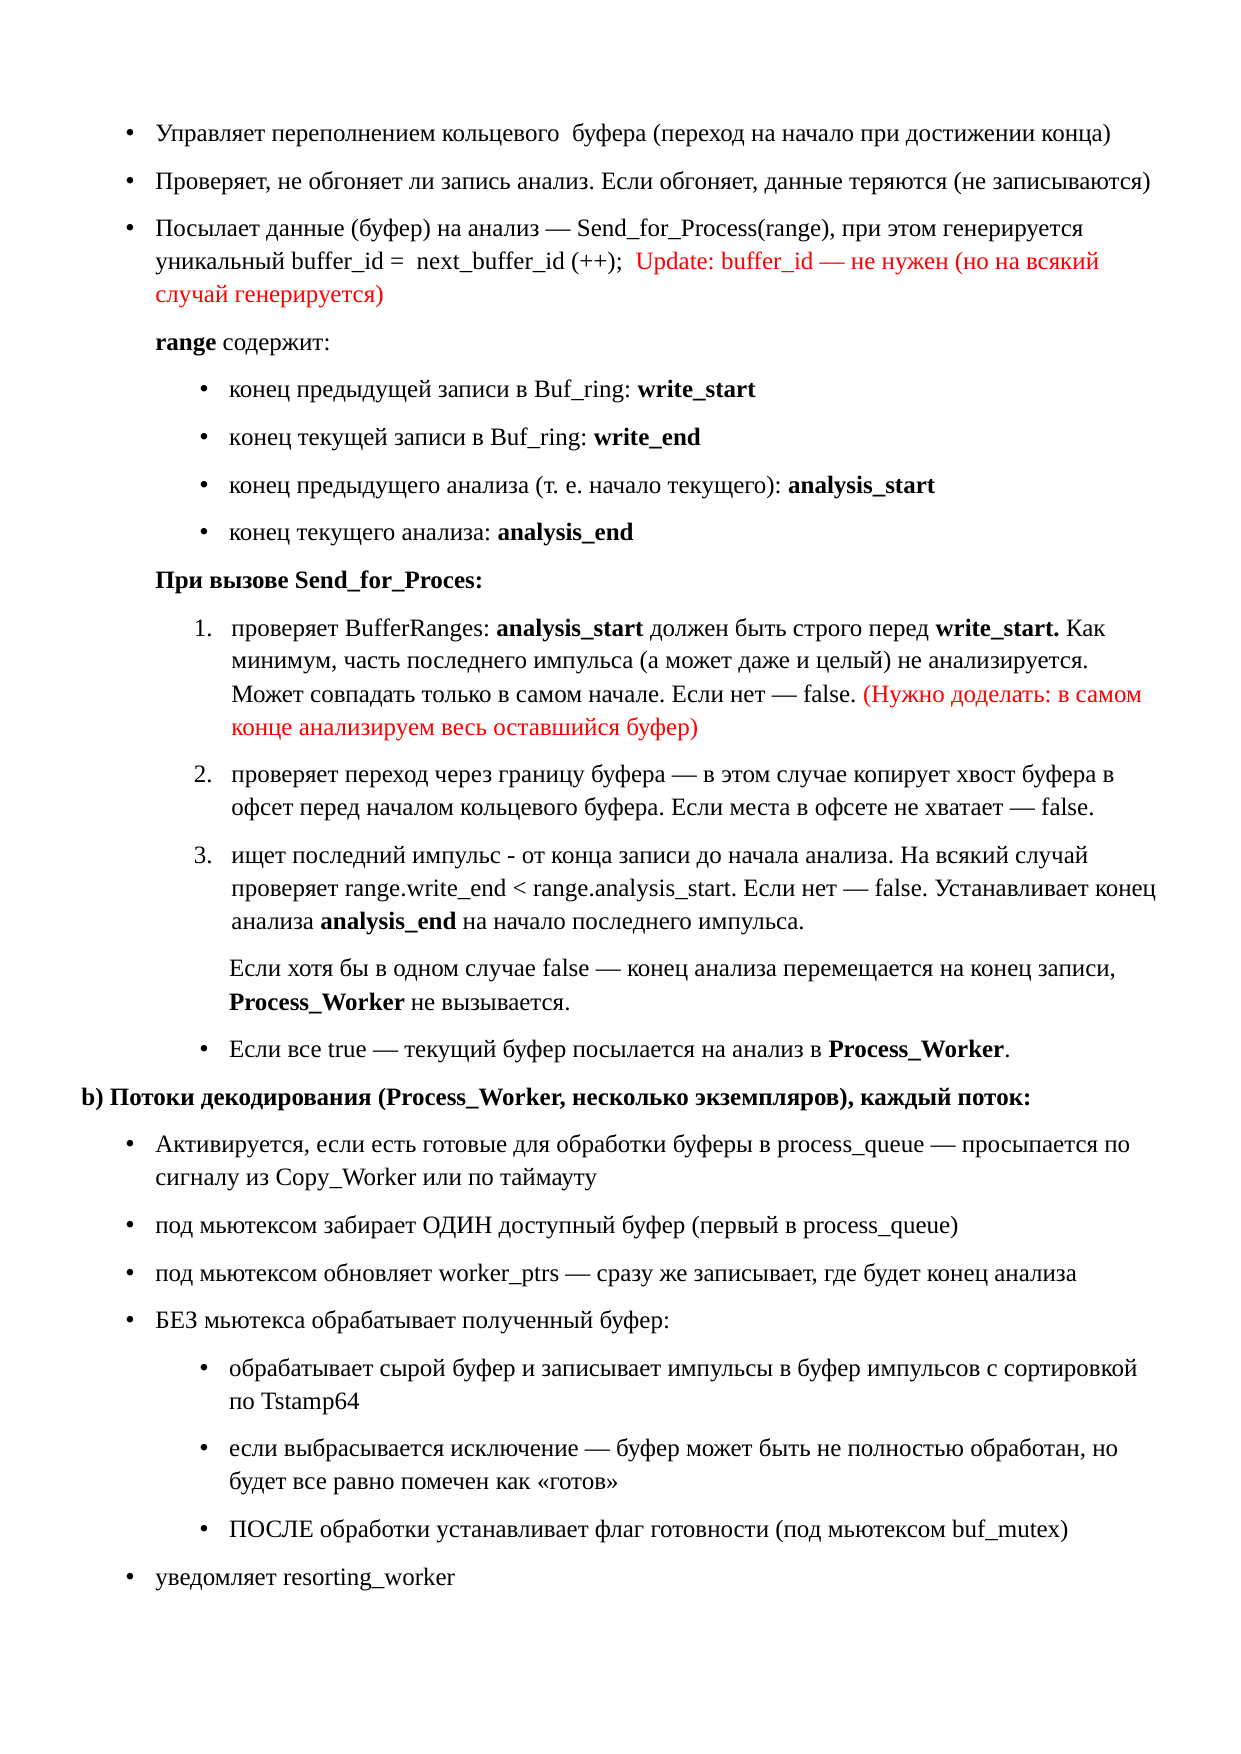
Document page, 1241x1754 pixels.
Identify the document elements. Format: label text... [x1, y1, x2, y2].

list проверяет BufferRanges: analysis_start должен быть строго перед write_start. Как минимум, часть последнего импульса (а может даже и целый) не анализируется. Может совпадать только в самом начале. Если нет — false. (Нужно доделать: в самом конце анализируем весь оставшийся буфер) [194, 613, 1167, 740]
list Посылает данные (буфер) на анализ — Send_for_Process(range), при этом генерируется уникальный buffer_id = next_buffer_id (++); Update: buffer_id — не нужен (но на всякий случай генерируется) [126, 213, 1167, 308]
list обрабатывает сырой буфер и записывает импульсы в буфер импульсов с сортировкой по Tstamp64 [199, 1353, 1167, 1414]
list range содержит: [126, 327, 1167, 356]
list Если все true — текущий буфер посылается на анализ в Process_Worker. [199, 1034, 1167, 1063]
list под мьютексом обновляет worker_ptrs — сразу же записывает, где будет конец анализа [126, 1258, 1167, 1286]
list ПОСЛЕ обработки устанавливает флаг готовности (под мьютексом buf_mutex) [199, 1514, 1167, 1543]
list Активируется, если есть готовые для обработки буферы в process_queue — просыпается по сигналу из Copy_Worker или по таймауту [126, 1129, 1167, 1191]
list Если хотя бы в одном случае false — конец анализа перемещается на конец записи, Process_Worker не вызывается. [199, 953, 1167, 1015]
list Управляет переполнением кольцевого буфера (переход на начало при достижении конца) [126, 118, 1167, 147]
list БЕЗ мьютекса обрабатывает полученный буфер: [126, 1305, 1167, 1334]
list если выбрасывается исключение — буфер может быть не полностью обработан, но будет все равно помечен как «готов» [199, 1433, 1167, 1495]
list Проверяет, не обгоняет ли запись анализ. Если обгоняет, данные теряются (не записываются) [126, 166, 1167, 194]
text b) Потоки декодирования (Process_Worker, несколько экземпляров), каждый поток: [81, 1082, 1167, 1111]
list проверяет переход через границу буфера — в этом случае копирует хвост буфера в офсет перед началом кольцевого буфера. Если места в офсете не хватает — false. [194, 759, 1167, 821]
list ищет последний импульс - от конца записи до начала анализа. На всякий случай проверяет range.write_end < range.analysis_start. Если нет — false. Устанавливает конец анализа analysis_end на начало последнего импульса. [194, 840, 1167, 935]
list кoнец текущей записи в Buf_ring: write_end [199, 422, 1167, 451]
list под мьютексом забирает ОДИН доступный буфер (первый в process_queue) [126, 1210, 1167, 1239]
list конец текущего анализа: analysis_end [199, 517, 1167, 546]
list уведомляет resorting_worker [126, 1562, 1167, 1590]
list конец предыдущей записи в Buf_ring: write_start [199, 374, 1167, 403]
list конец предыдущего анализа (т. е. начало текущего): analysis_start [199, 470, 1167, 498]
list При вызове Send_for_Proces: [126, 565, 1167, 594]
